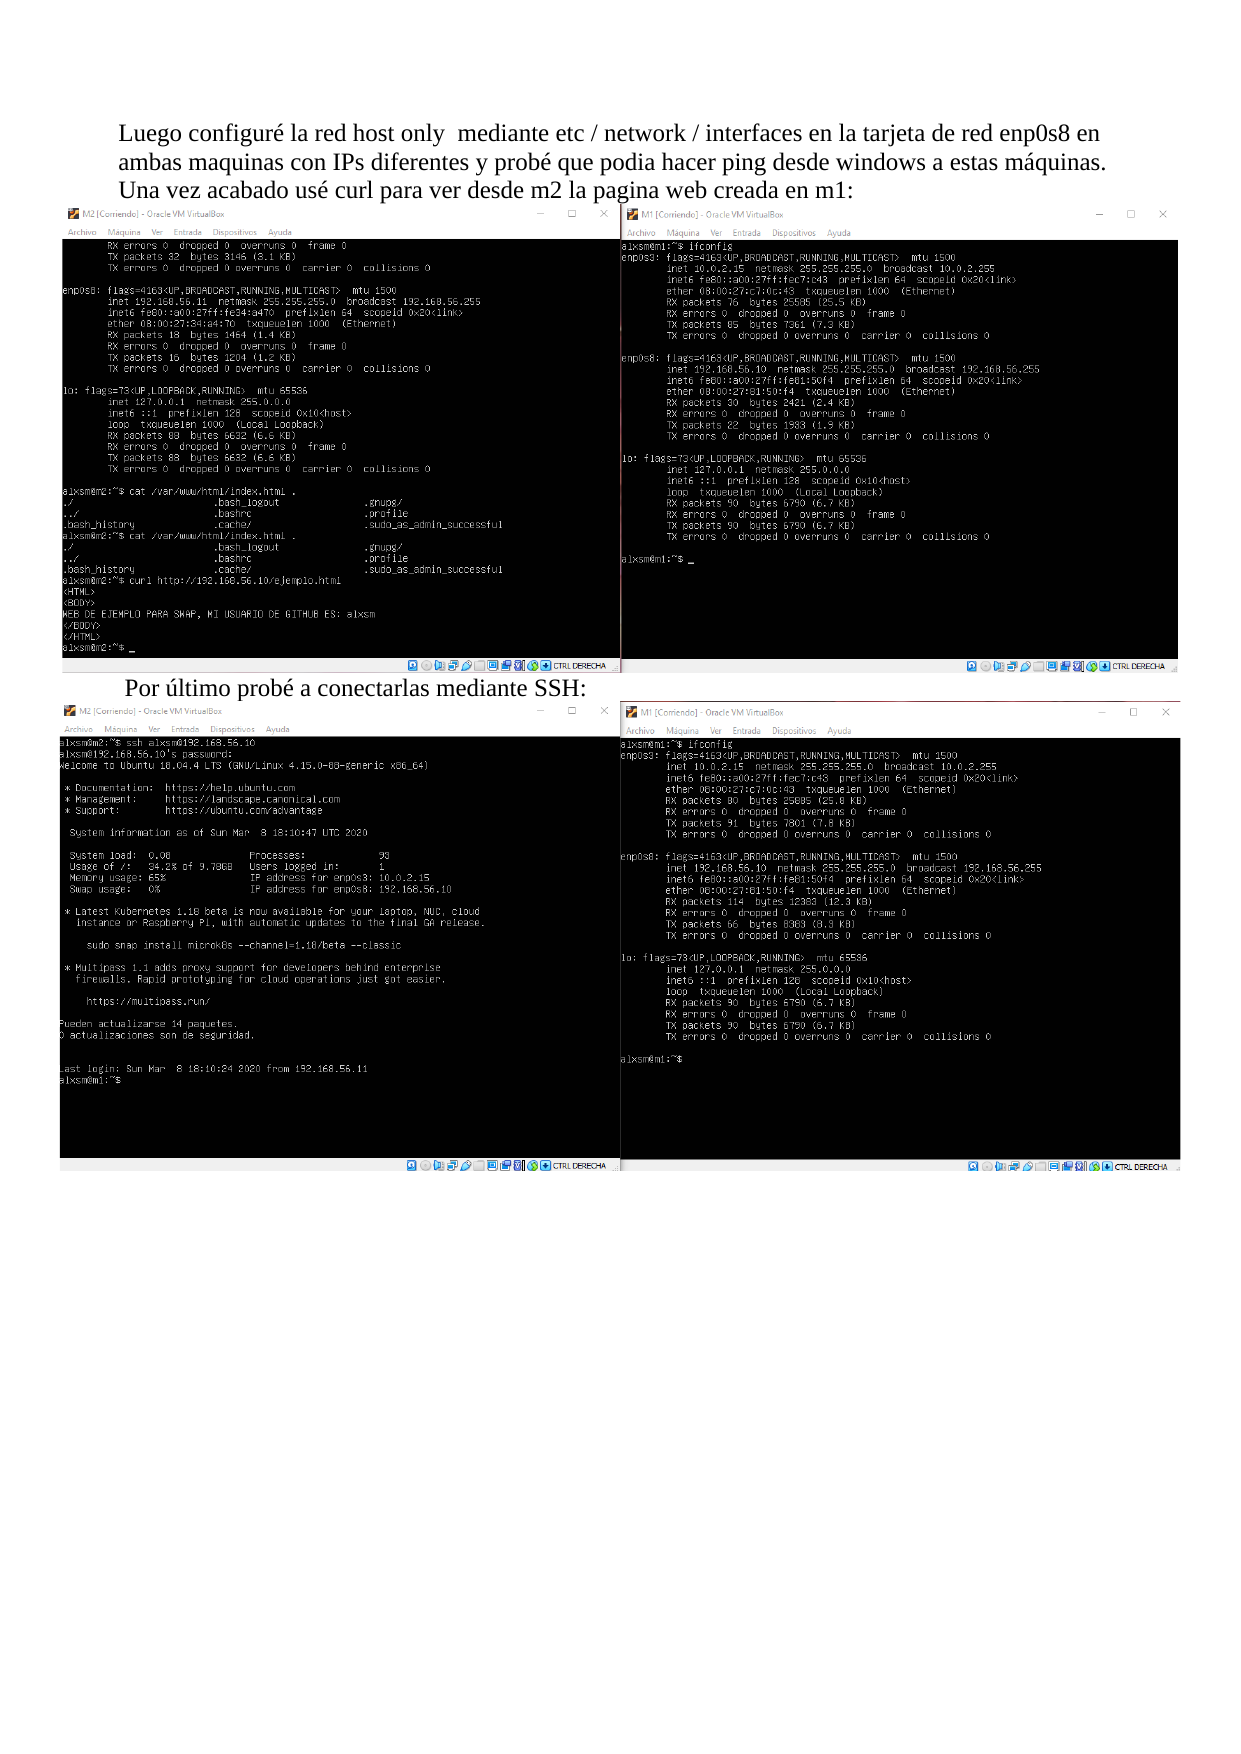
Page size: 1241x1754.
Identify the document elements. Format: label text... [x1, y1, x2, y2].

text Luego configuré la red host only mediante etc / network / interfaces en la tarjeta de red enp0s8 en ambas maquinas con IPs diferentes y probé que podia hacer ping desde windows a estas máquinas. Una vez acabado usé curl para ver desde m2 la pagina web creada en m1: [118, 118, 1122, 204]
picture [62, 204, 1178, 673]
picture [59, 701, 1181, 1171]
text Por último probé a conectarlas mediante SSH: [118, 673, 1122, 701]
